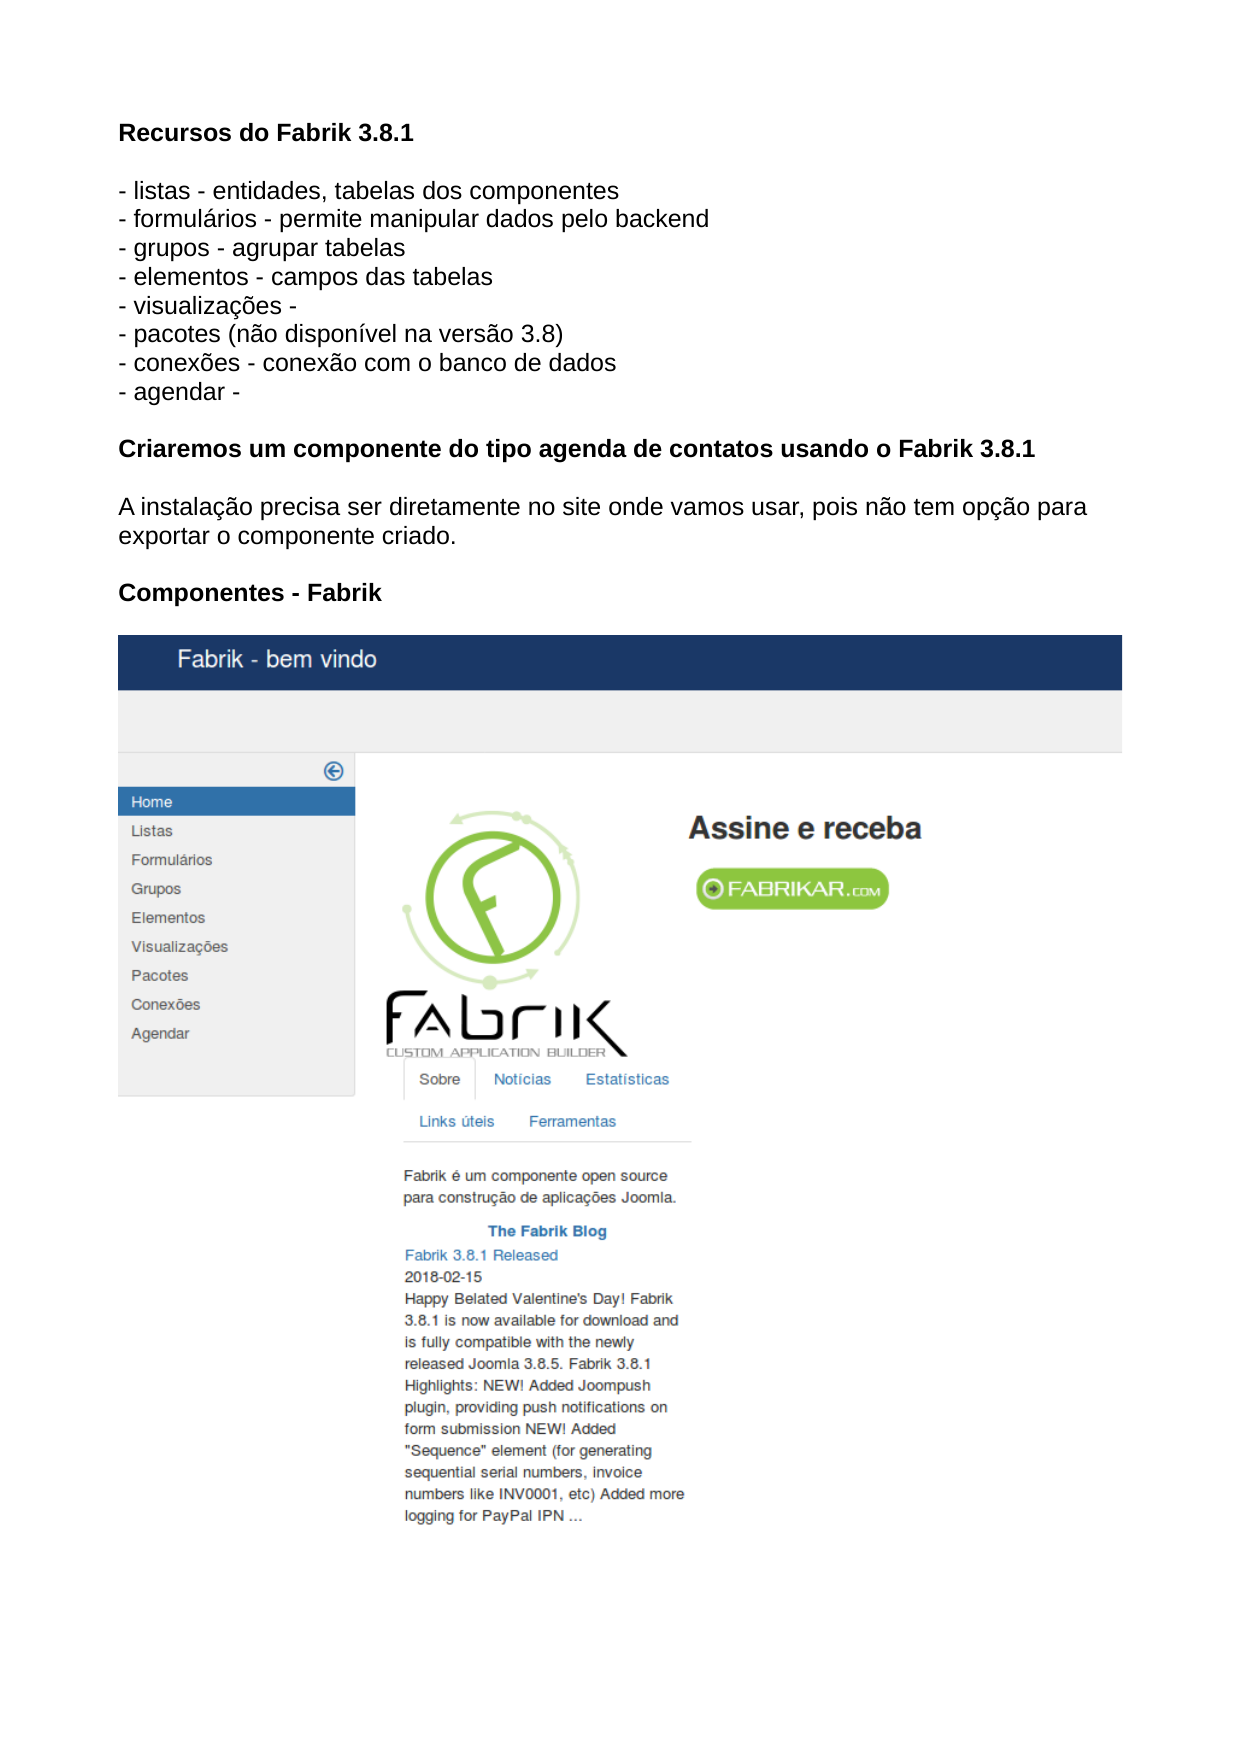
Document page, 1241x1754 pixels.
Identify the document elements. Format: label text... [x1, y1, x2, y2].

text - visualizações - [118, 291, 1122, 319]
text A instalação precisa ser diretamente no site onde vamos usar, pois não tem opção para exportar o componente criado. [118, 492, 1122, 549]
text - elementos - campos das tabelas [118, 262, 1122, 291]
text - agendar - [118, 377, 1122, 406]
text Criaremos um componente do tipo agenda de contatos usando o Fabrik 3.8.1 [118, 434, 1122, 463]
text - grupos - agrupar tabelas [118, 233, 1122, 262]
text - formulários - permite manipular dados pelo backend [118, 204, 1122, 233]
text - conexões - conexão com o banco de dados [118, 348, 1122, 377]
text - listas - entidades, tabelas dos componentes [118, 176, 1122, 204]
text Recursos do Fabrik 3.8.1 [118, 118, 1122, 147]
picture [118, 635, 1123, 1527]
text - pacotes (não disponível na versão 3.8) [118, 319, 1122, 348]
text Componentes - Fabrik [118, 578, 1122, 607]
